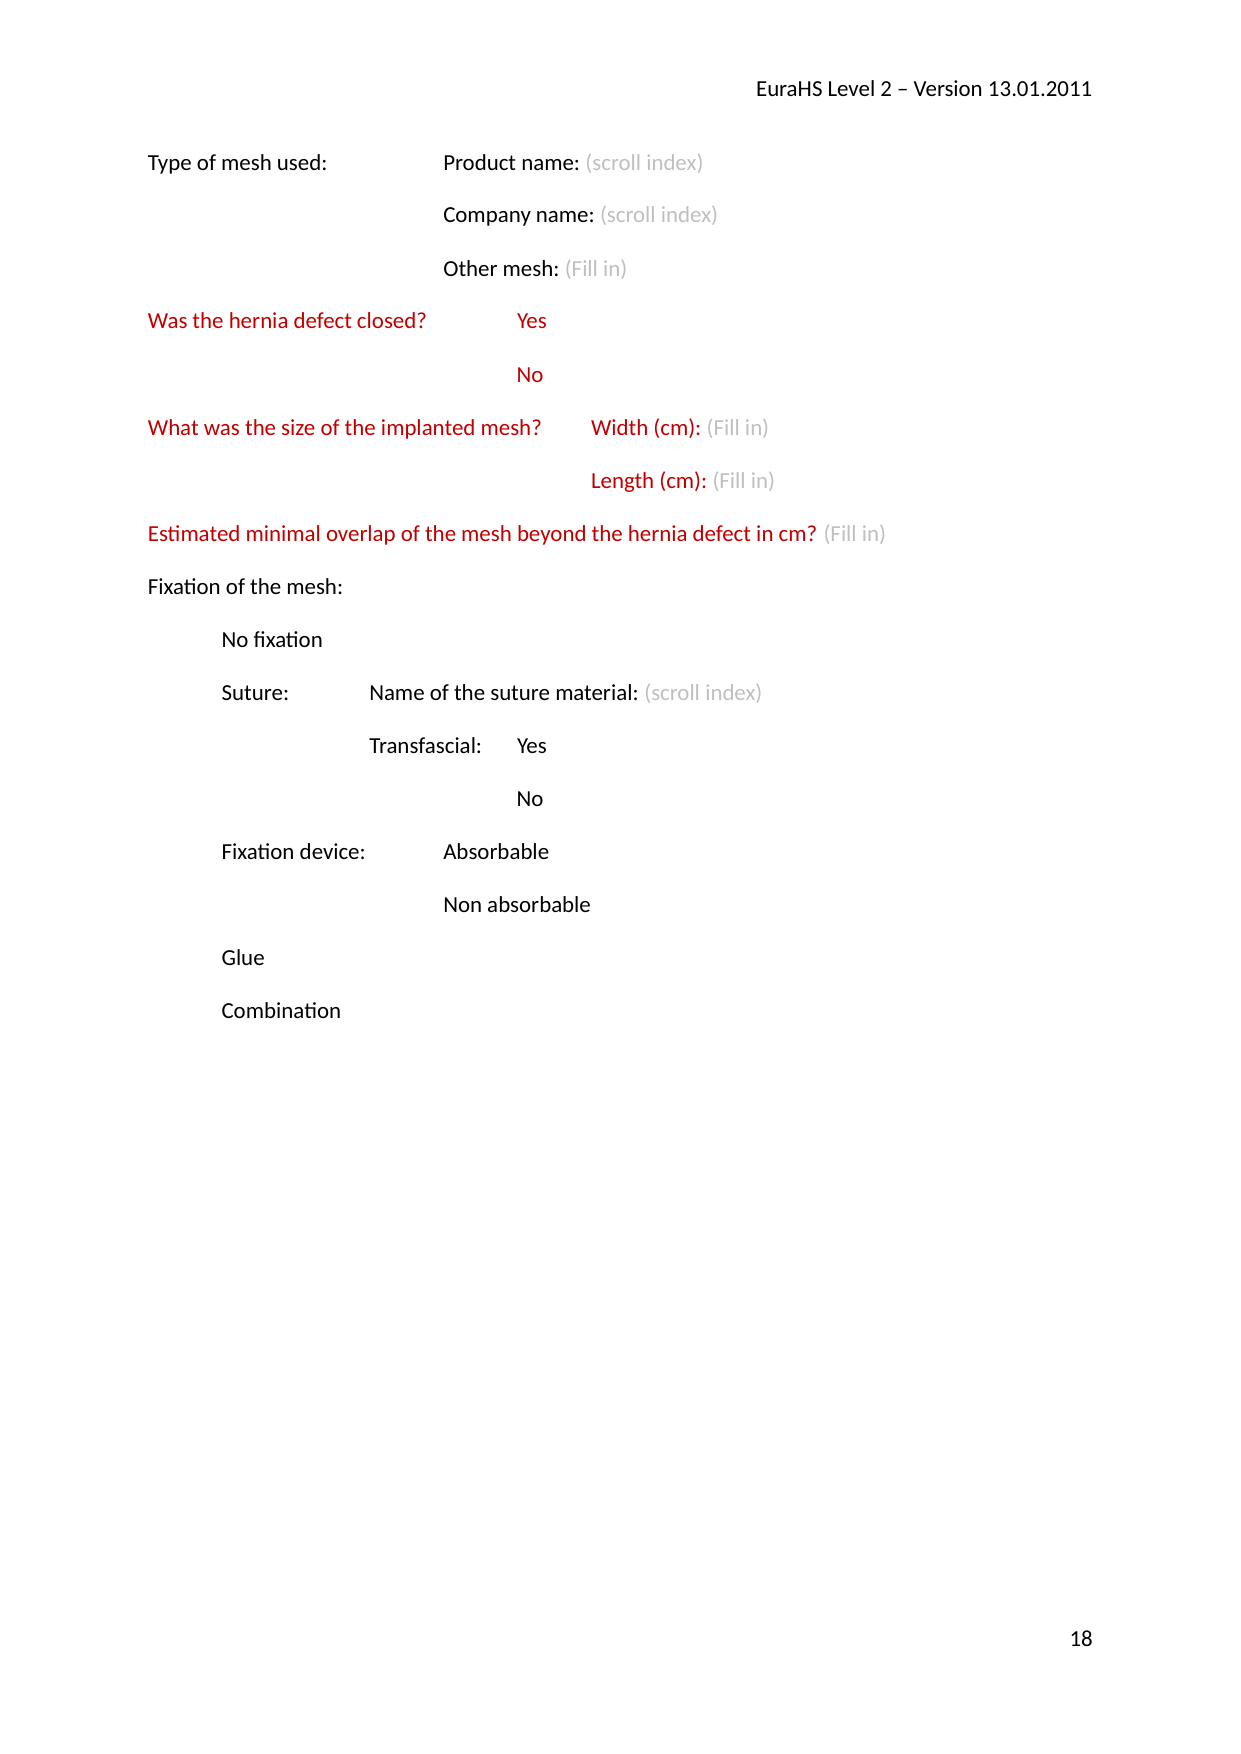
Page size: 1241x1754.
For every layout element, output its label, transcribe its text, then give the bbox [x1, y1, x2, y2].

text Company name: (scroll index) [148, 201, 1092, 229]
text Combination [148, 996, 1092, 1024]
text Was the hernia defect closed? Yes [148, 307, 1092, 335]
text Suture: Name of the suture material: (scroll index) [148, 678, 1092, 706]
text No [443, 784, 1092, 812]
text What was the size of the implanted mesh? Width (cm): (Fill in) [148, 413, 1092, 441]
text Type of mesh used: Product name: (scroll index) [148, 148, 1092, 176]
text Estimated minimal overlap of the mesh beyond the hernia defect in cm? (Fill in) [148, 519, 1092, 547]
text No fixation [148, 625, 1092, 653]
text Fixation device: Absorbable [148, 837, 1092, 865]
text Transfascial: Yes [148, 731, 1092, 759]
text No [443, 360, 1092, 388]
text Non absorbable [148, 890, 1092, 918]
text Length (cm): (Fill in) [148, 466, 1092, 494]
text Glue [148, 943, 1092, 971]
text Fixation of the mesh: [148, 572, 1092, 600]
text Other mesh: (Fill in) [148, 254, 1092, 282]
